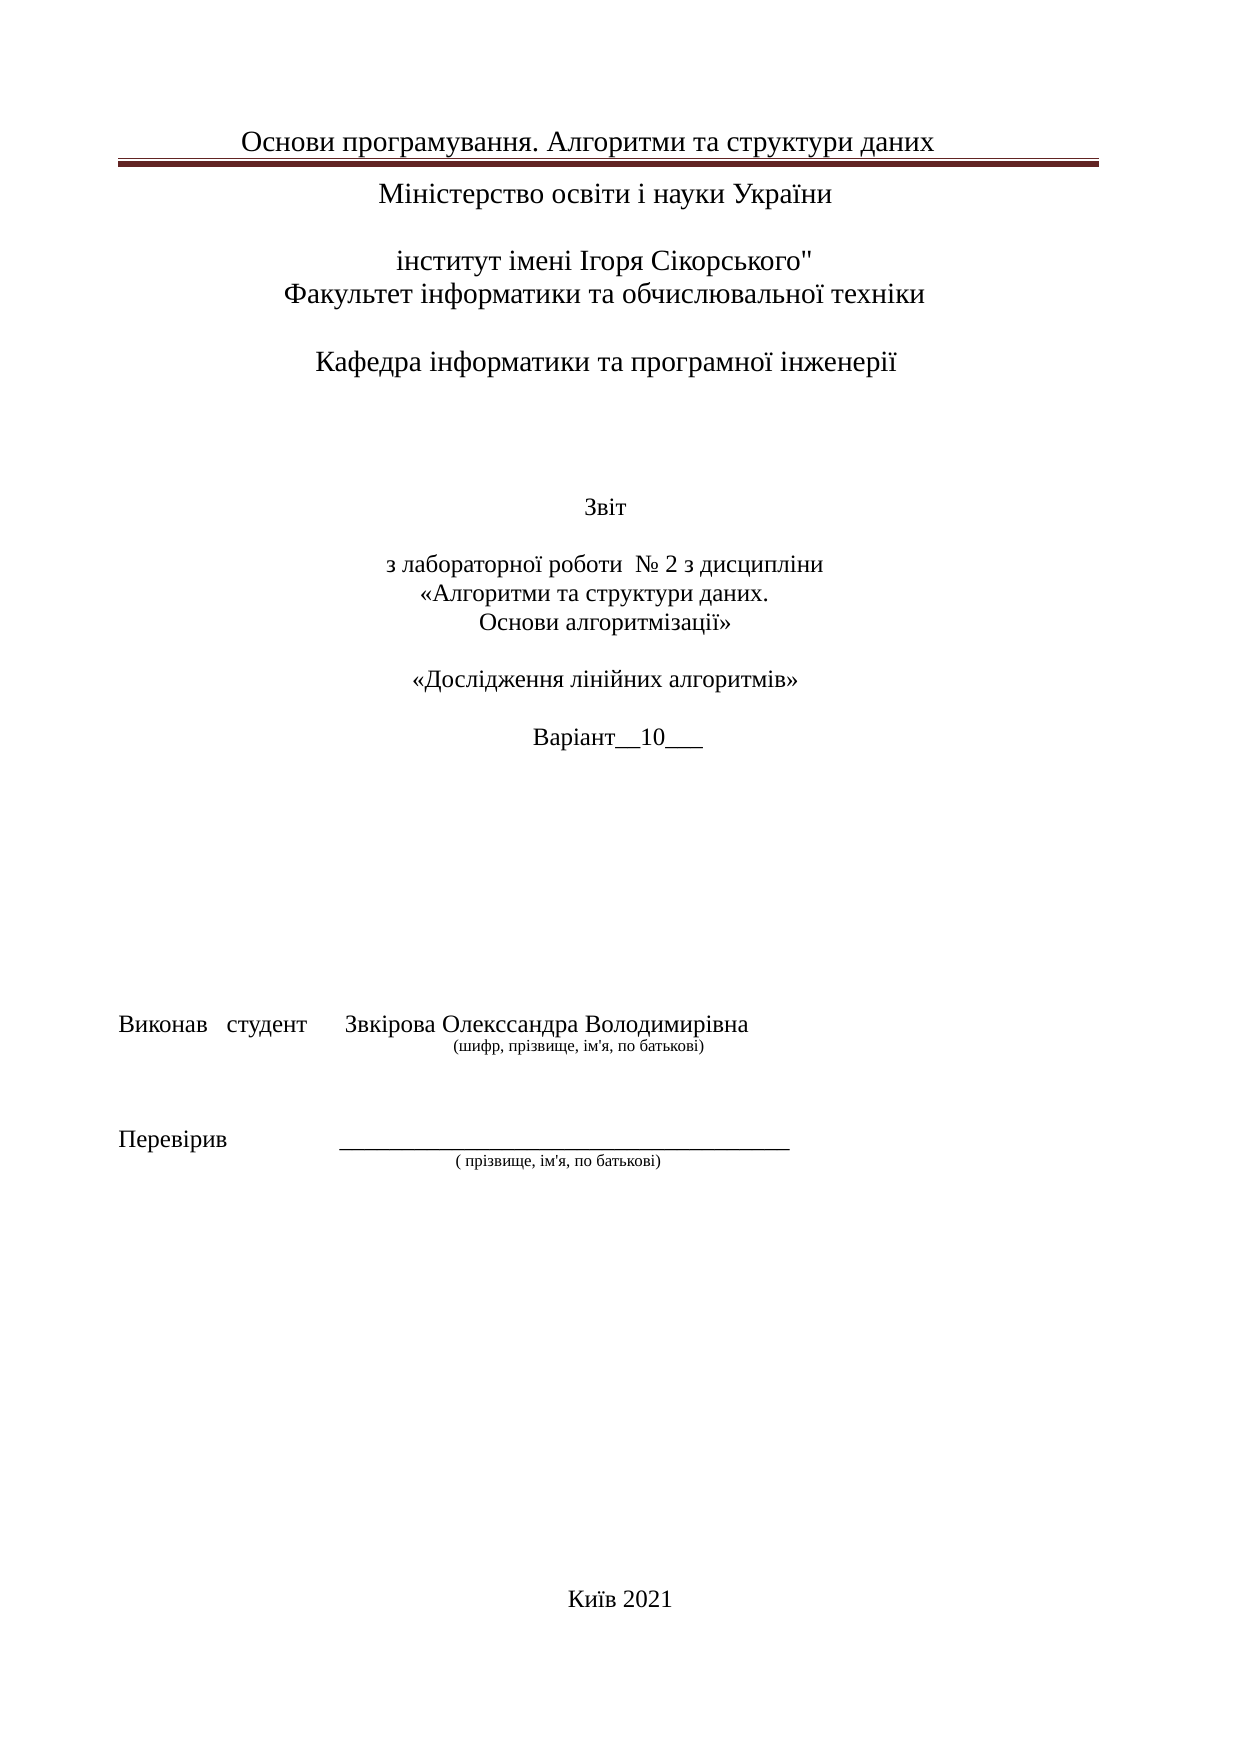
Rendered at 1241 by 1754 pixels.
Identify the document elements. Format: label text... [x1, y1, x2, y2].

text Київ 2021 [118, 1584, 1122, 1613]
